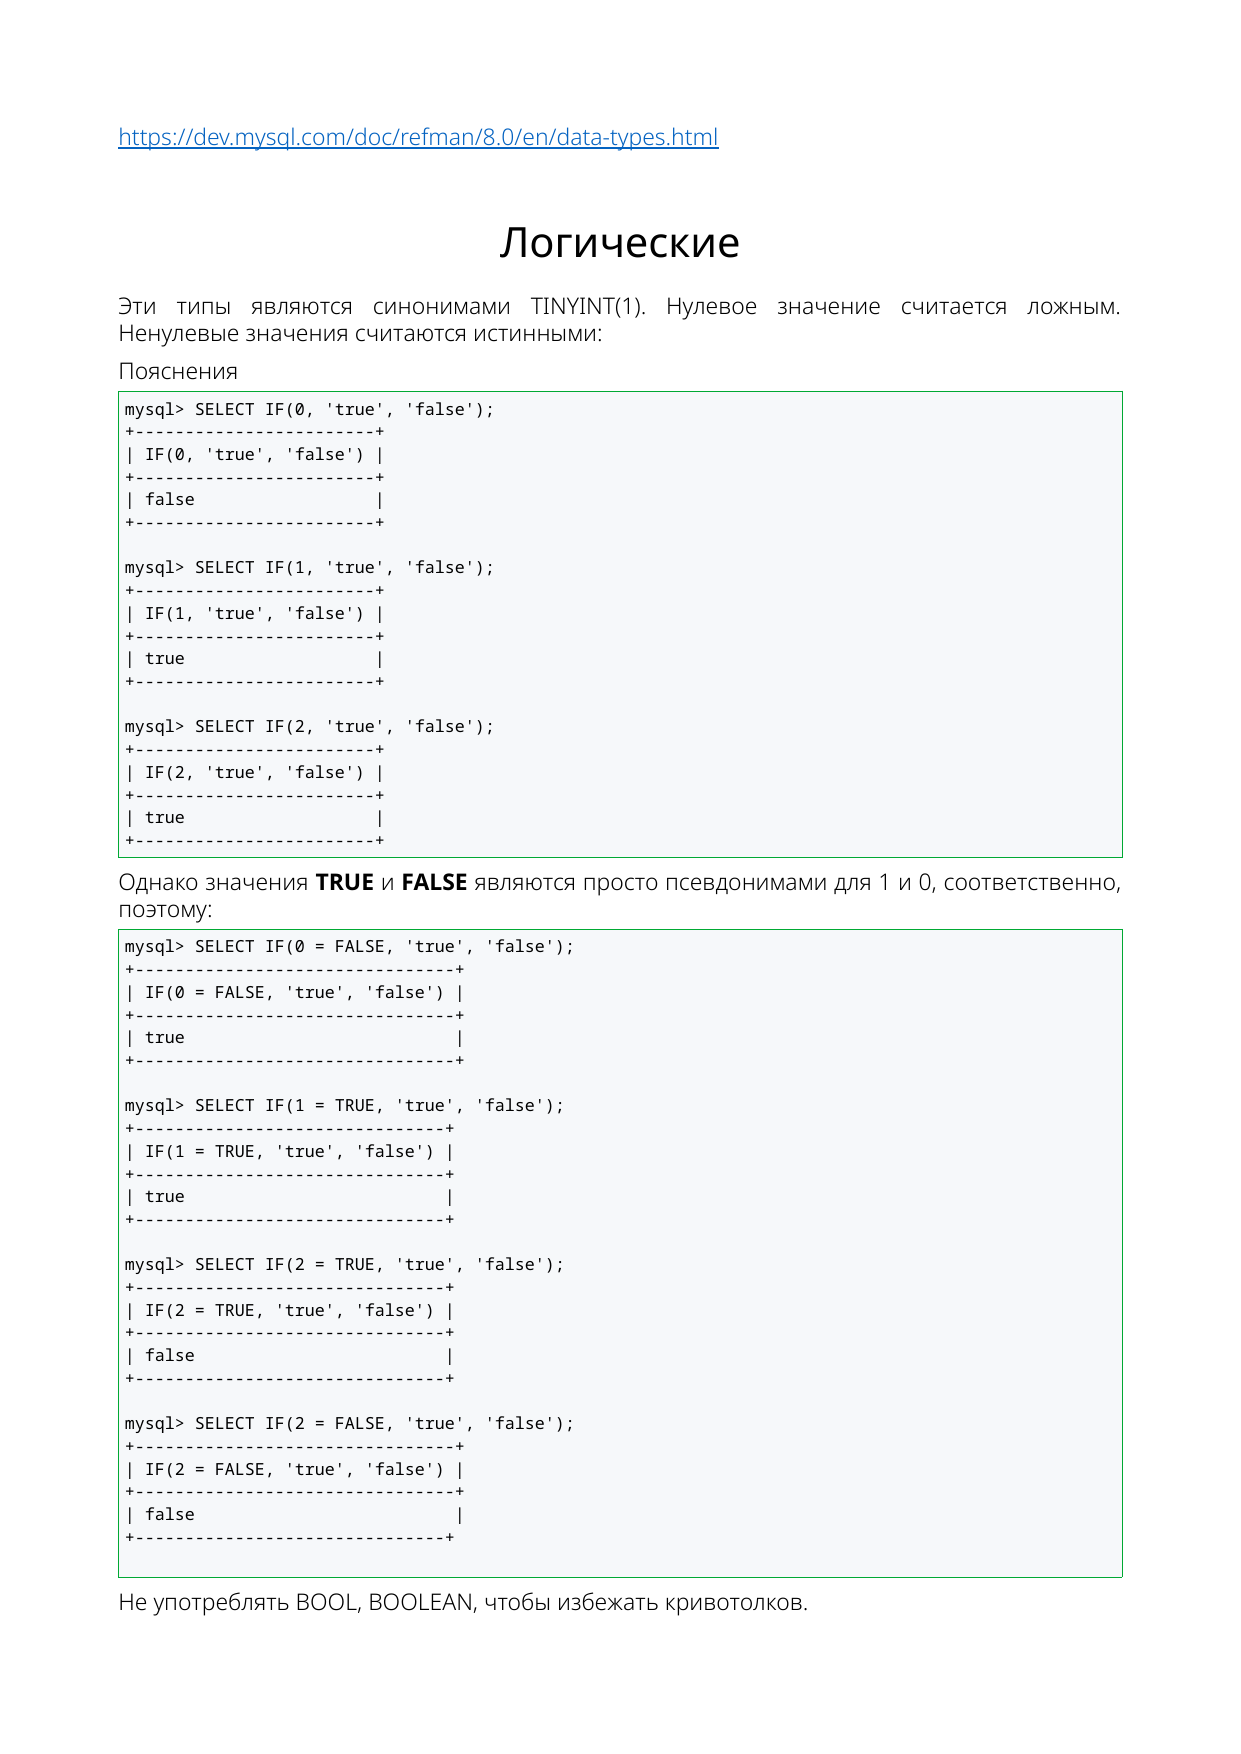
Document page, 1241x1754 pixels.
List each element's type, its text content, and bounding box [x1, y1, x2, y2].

text +--------------------------------+ [119, 1042, 1122, 1065]
text mysql> SELECT IF(1 = TRUE, 'true', 'false'); [119, 1088, 1122, 1110]
text +-------------------------------+ [119, 1360, 1122, 1383]
text +-------------------------------+ [119, 1201, 1122, 1224]
text mysql> SELECT IF(0 = FALSE, 'true', 'false'); [119, 930, 1122, 951]
text +--------------------------------+ [119, 1428, 1122, 1451]
text +------------------------+ [119, 777, 1122, 799]
text +-------------------------------+ [119, 1110, 1122, 1133]
text mysql> SELECT IF(2 = FALSE, 'true', 'false'); [119, 1406, 1122, 1428]
text +------------------------+ [119, 663, 1122, 686]
text mysql> SELECT IF(0, 'true', 'false'); [119, 392, 1122, 413]
text +-------------------------------+ [119, 1269, 1122, 1292]
text | IF(1 = TRUE, 'true', 'false') | [119, 1133, 1122, 1156]
text | true | [119, 1178, 1122, 1201]
text Не употреблять BOOL, BOOLEAN, чтобы избежать кривотолков. [118, 1589, 1122, 1616]
text | IF(1, 'true', 'false') | [119, 595, 1122, 618]
text | true | [119, 640, 1122, 663]
text +------------------------+ [119, 459, 1122, 481]
text https://dev.mysql.com/doc/refman/8.0/en/data-types.html [118, 124, 1122, 151]
text +--------------------------------+ [119, 951, 1122, 974]
text mysql> SELECT IF(1, 'true', 'false'); [119, 549, 1122, 572]
text Однако значения TRUE и FALSE являются просто псевдонимами для 1 и 0, соответственно, поэтому: [118, 869, 1122, 923]
text | true | [119, 799, 1122, 822]
text +------------------------+ [119, 822, 1122, 857]
text Эти типы являются синонимами TINYINT(1). Нулевое значение считается ложным. Ненулевые значения считаются истинными: [118, 293, 1122, 346]
text | IF(0, 'true', 'false') | [119, 436, 1122, 459]
subtitle Логические [118, 213, 1122, 269]
text | IF(2, 'true', 'false') | [119, 754, 1122, 777]
text | IF(2 = FALSE, 'true', 'false') | [119, 1451, 1122, 1474]
text | false | [119, 481, 1122, 504]
text +--------------------------------+ [119, 997, 1122, 1019]
text +------------------------+ [119, 618, 1122, 640]
text | false | [119, 1337, 1122, 1360]
text +--------------------------------+ [119, 1474, 1122, 1496]
text +------------------------+ [119, 731, 1122, 754]
text +------------------------+ [119, 572, 1122, 595]
text +-------------------------------+ [119, 1315, 1122, 1337]
text | true | [119, 1019, 1122, 1042]
text +-------------------------------+ [119, 1519, 1122, 1542]
text +------------------------+ [119, 413, 1122, 436]
text | false | [119, 1496, 1122, 1519]
text +-------------------------------+ [119, 1156, 1122, 1178]
text Пояснения [118, 358, 1122, 385]
text | IF(2 = TRUE, 'true', 'false') | [119, 1292, 1122, 1315]
text mysql> SELECT IF(2 = TRUE, 'true', 'false'); [119, 1247, 1122, 1269]
text | IF(0 = FALSE, 'true', 'false') | [119, 974, 1122, 997]
text mysql> SELECT IF(2, 'true', 'false'); [119, 708, 1122, 731]
text +------------------------+ [119, 504, 1122, 527]
